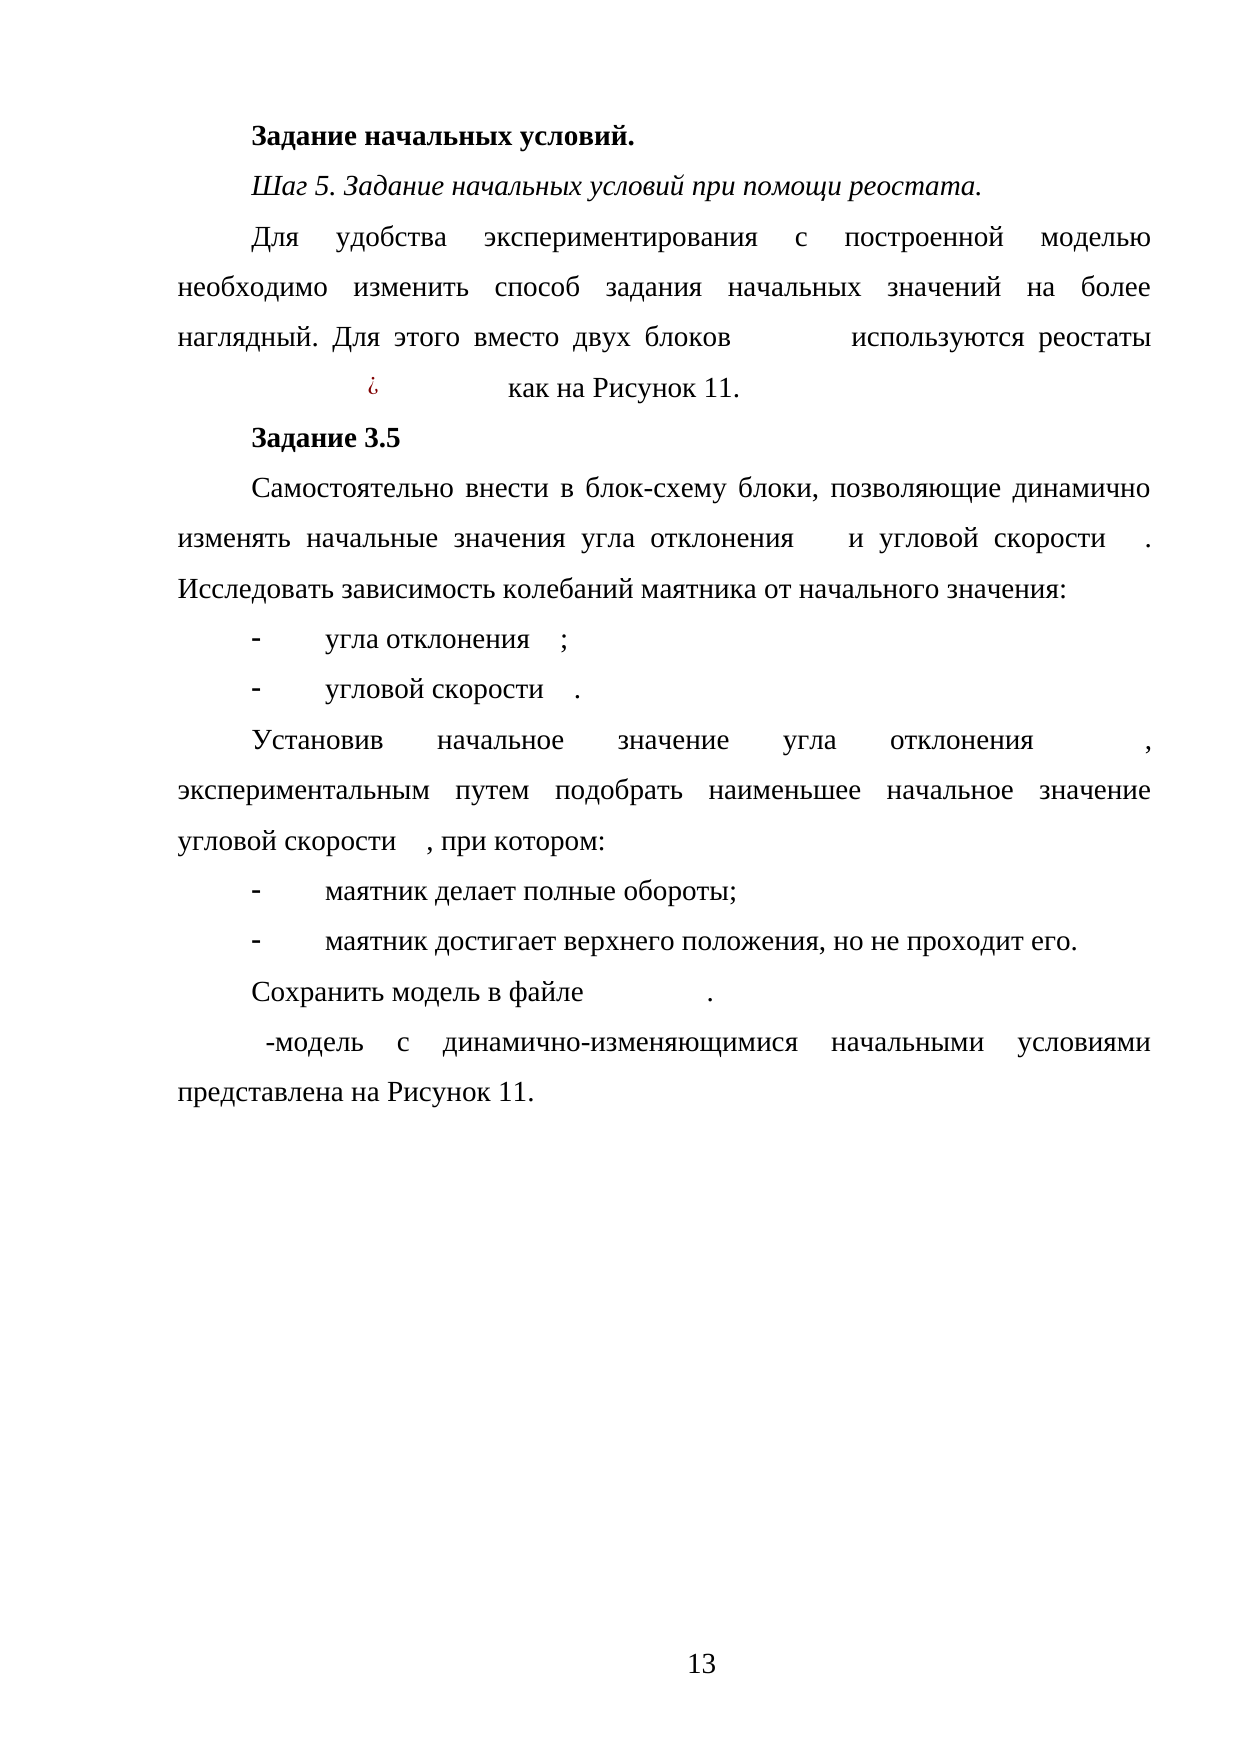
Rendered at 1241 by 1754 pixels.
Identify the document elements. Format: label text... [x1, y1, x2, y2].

text Шаг 5. Задание начальных условий при помощи реостата. [177, 168, 1152, 202]
text Для удобства экспериментирования с построенной моделью необходимо изменить способ задания начальных значений на более наглядный. Для этого вместо двух блоков используются реостаты как на рисунок 11. [177, 219, 1152, 403]
text Установив начальное значение угла отклонения , экспериментальным путем подобрать наименьшее начальное значение угловой скорости , при котором: [177, 722, 1152, 856]
list угловой скорости . [177, 672, 1152, 705]
subtitle Задание 3.5 [177, 420, 1152, 453]
text Сохранить модель в файле . [177, 974, 1152, 1007]
text -модель с динамично-изменяющимися начальными условиями представлена на рисунок 11. [177, 1024, 1152, 1108]
list угла отклонения ; [177, 621, 1152, 655]
text Самостоятельно внести в блок-схему блоки, позволяющие динамично изменять начальные значения угла отклонения и угловой скорости . Исследовать зависимость колебаний маятника от начального значения: [177, 470, 1152, 604]
list маятник достигает верхнего положения, но не проходит его. [177, 923, 1152, 957]
text Задание начальных условий. [177, 118, 1152, 152]
list маятник делает полные обороты; [177, 873, 1152, 907]
